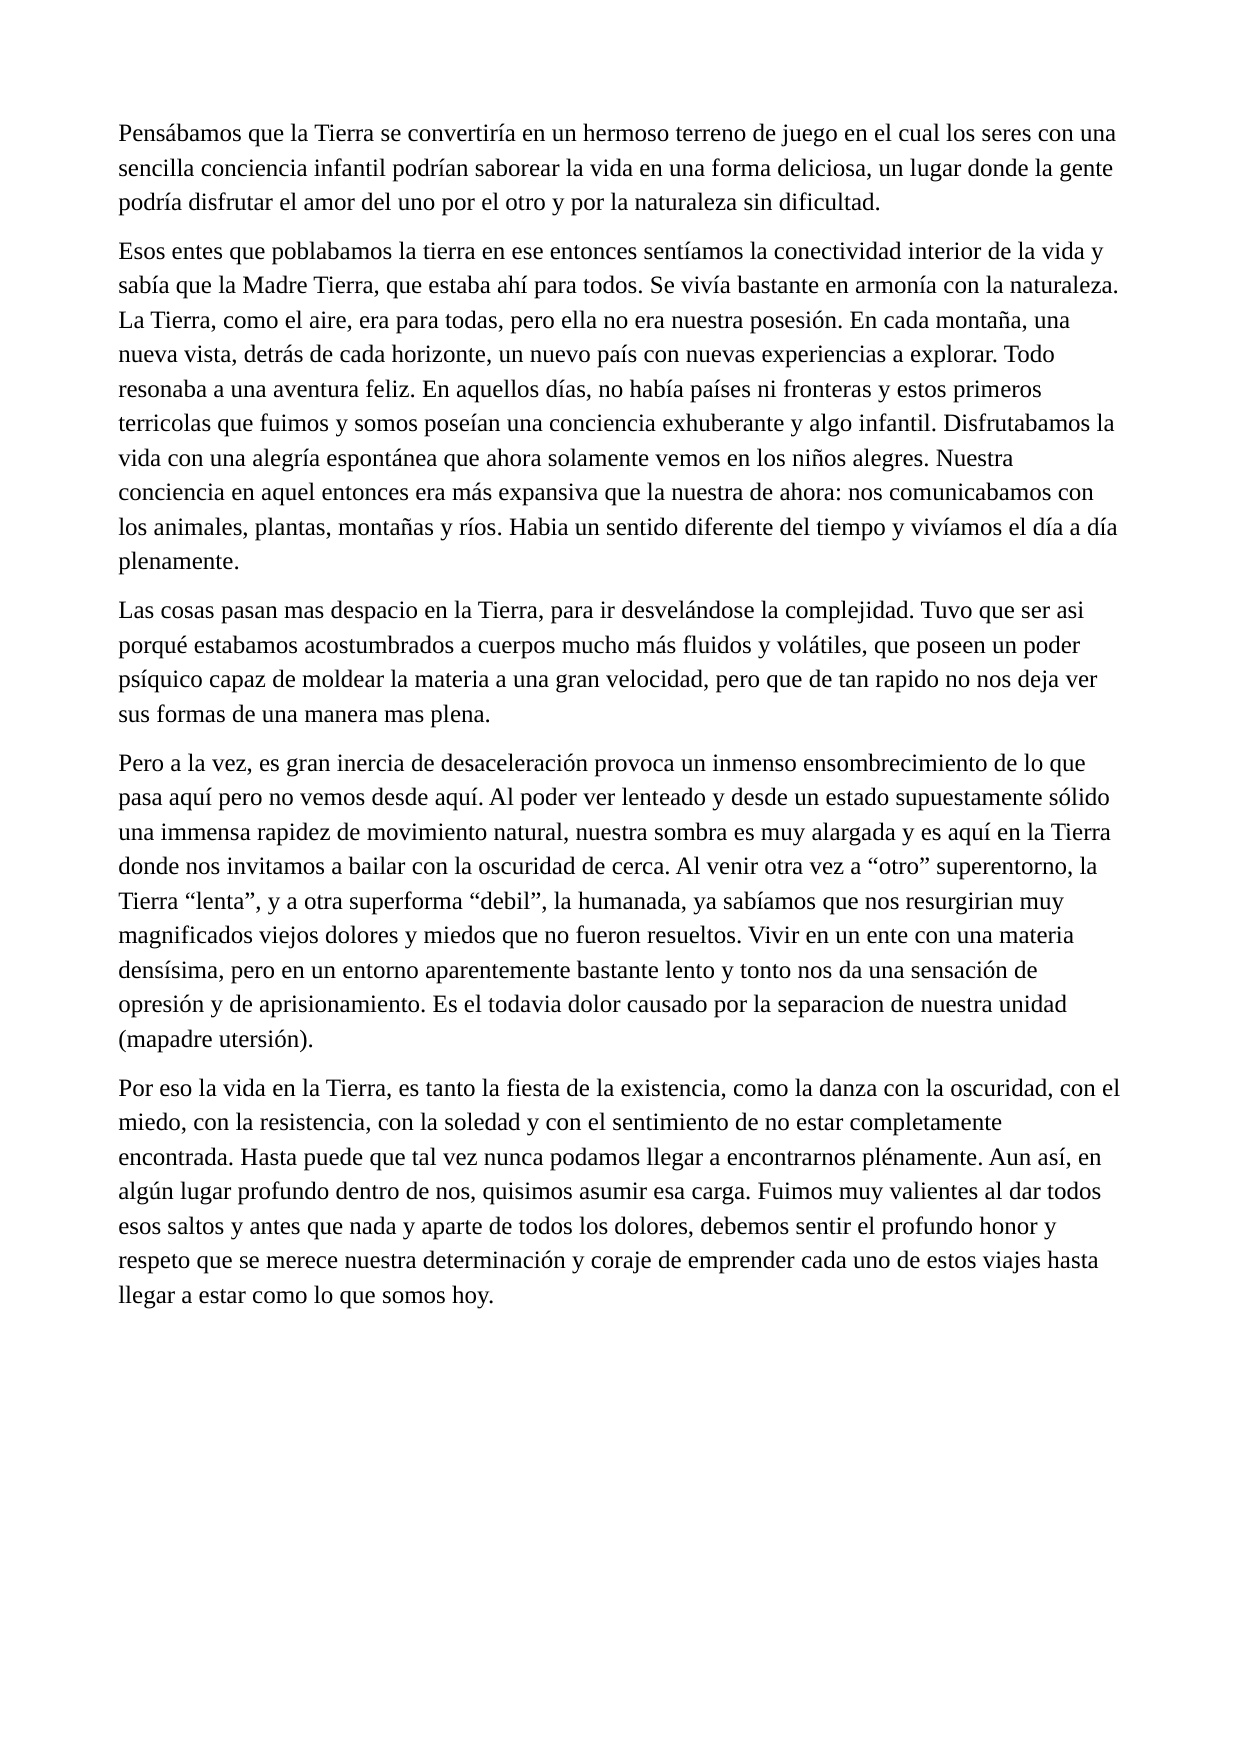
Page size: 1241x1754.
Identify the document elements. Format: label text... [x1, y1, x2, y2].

text Por eso la vida en la Tierra, es tanto la fiesta de la existencia, como la danza con la oscuridad, con el miedo, con la resistencia, con la soledad y con el sentimiento de no estar completamente encontrada. Hasta puede que tal vez nunca podamos llegar a encontrarnos plénamente. Aun así, en algún lugar profundo dentro de nos, quisimos asumir esa carga. Fuimos muy valientes al dar todos esos saltos y antes que nada y aparte de todos los dolores, debemos sentir el profundo honor y respeto que se merece nuestra determinación y coraje de emprender cada uno de estos viajes hasta llegar a estar como lo que somos hoy. [118, 1073, 1122, 1308]
text Pero a la vez, es gran inercia de desaceleración provoca un inmenso ensombrecimiento de lo que pasa aquí pero no vemos desde aquí. Al poder ver lenteado y desde un estado supuestamente sólido una immensa rapidez de movimiento natural, nuestra sombra es muy alargada y es aquí en la Tierra donde nos invitamos a bailar con la oscuridad de cerca. Al venir otra vez a “otro” superentorno, la Tierra “lenta”, y a otra superforma “debil”, la humanada, ya sabíamos que nos resurgirian muy magnificados viejos dolores y miedos que no fueron resueltos. Vivir en un ente con una materia densísima, pero en un entorno aparentemente bastante lento y tonto nos da una sensación de opresión y de aprisionamiento. Es el todavia dolor causado por la separacion de nuestra unidad (mapadre utersión). [118, 748, 1122, 1053]
text Las cosas pasan mas despacio en la Tierra, para ir desvelándose la complejidad. Tuvo que ser asi porqué estabamos acostumbrados a cuerpos mucho más fluidos y volátiles, que poseen un poder psíquico capaz de moldear la materia a una gran velocidad, pero que de tan rapido no nos deja ver sus formas de una manera mas plena. [118, 596, 1122, 728]
text Esos entes que poblabamos la tierra en ese entonces sentíamos la conectividad interior de la vida y sabía que la Madre Tierra, que estaba ahí para todos. Se vivía bastante en armonía con la naturaleza. La Tierra, como el aire, era para todas, pero ella no era nuestra posesión. En cada montaña, una nueva vista, detrás de cada horizonte, un nuevo país con nuevas experiencias a explorar. Todo resonaba a una aventura feliz. En aquellos días, no había países ni fronteras y estos primeros terricolas que fuimos y somos poseían una conciencia exhuberante y algo infantil. Disfrutabamos la vida con una alegría espontánea que ahora solamente vemos en los niños alegres. Nuestra conciencia en aquel entonces era más expansiva que la nuestra de ahora: nos comunicabamos con los animales, plantas, montañas y ríos. Habia un sentido diferente del tiempo y vivíamos el día a día plenamente. [118, 236, 1122, 575]
text Pensábamos que la Tierra se convertiría en un hermoso terreno de juego en el cual los seres con una sencilla conciencia infantil podrían saborear la vida en una forma deliciosa, un lugar donde la gente podría disfrutar el amor del uno por el otro y por la naturaleza sin dificultad. [118, 118, 1122, 216]
